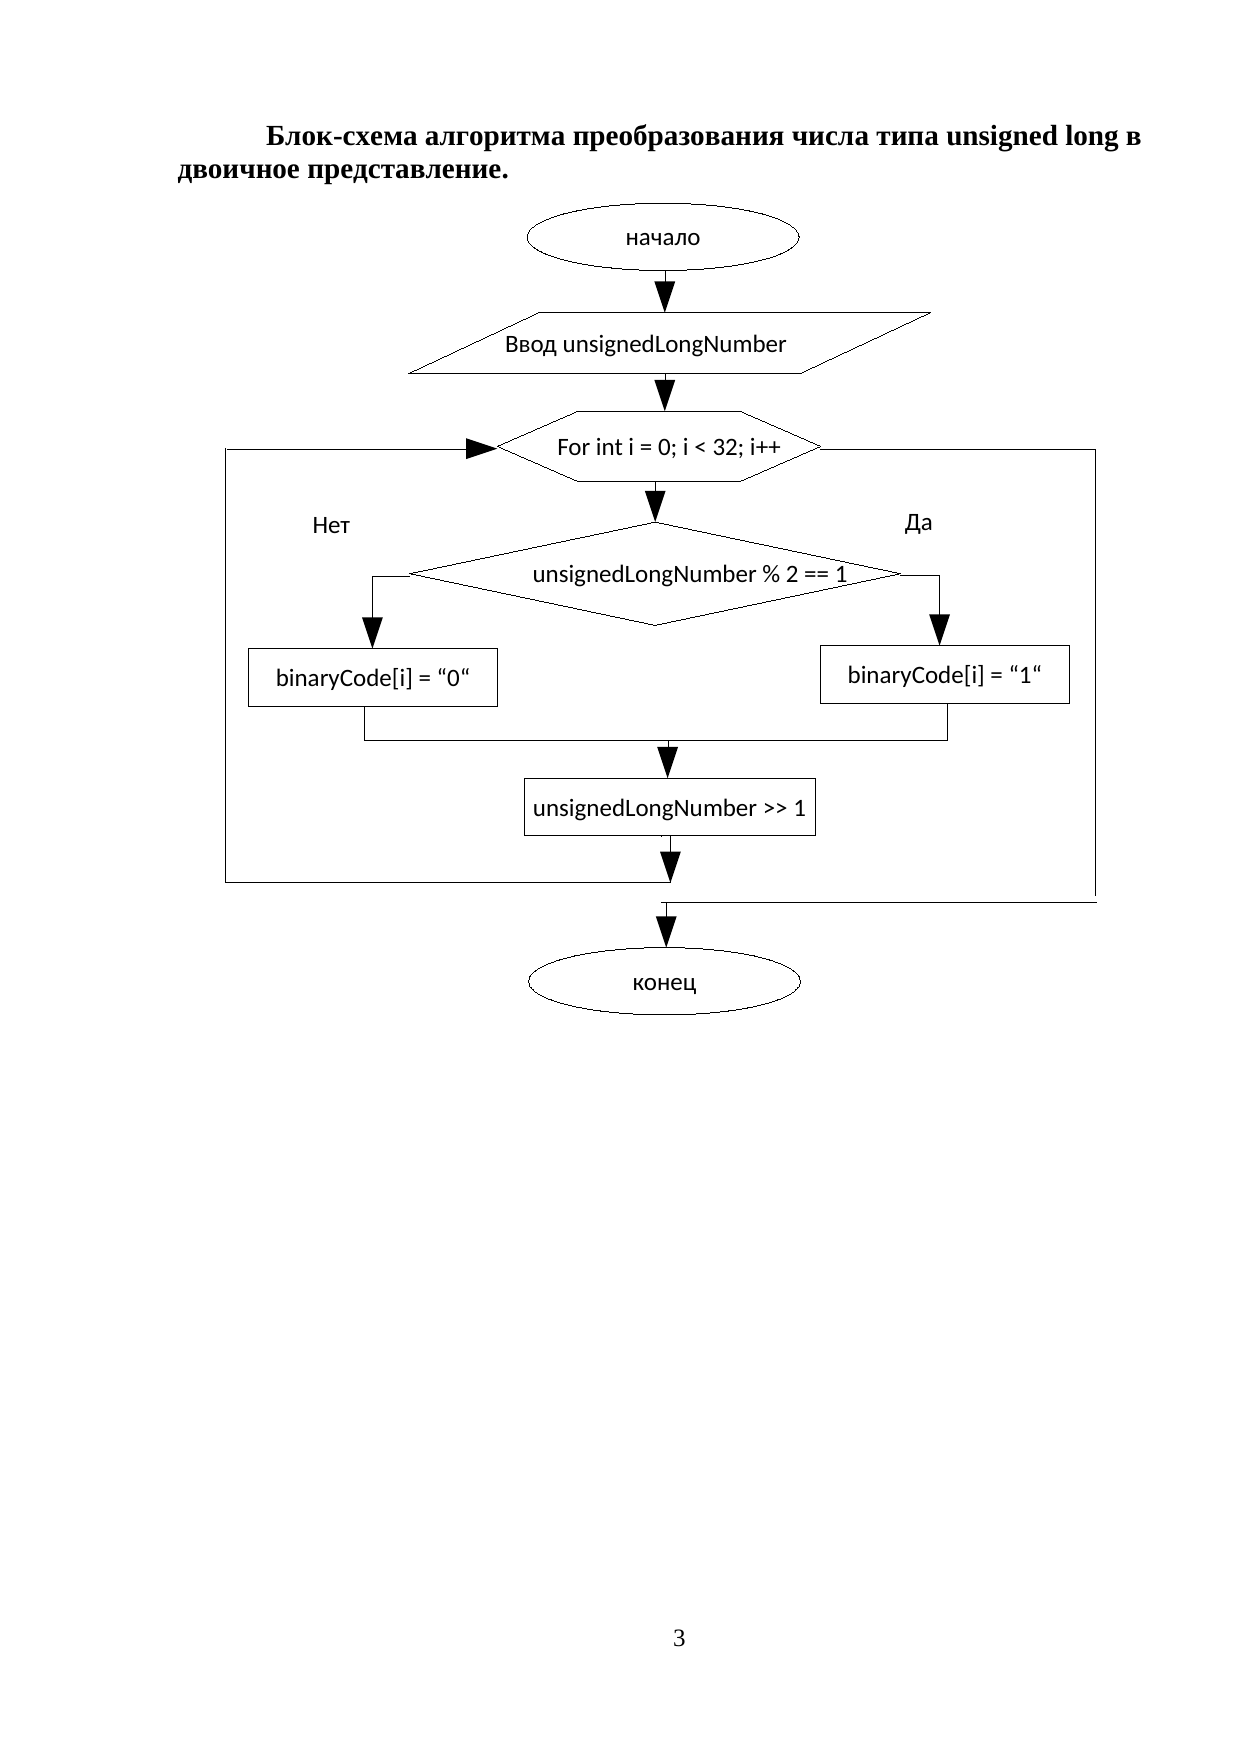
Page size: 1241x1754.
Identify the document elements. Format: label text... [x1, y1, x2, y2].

subtitle Блок-схема алгоритма преобразования числа типа unsigned long в двоичное представление. [177, 118, 1181, 185]
